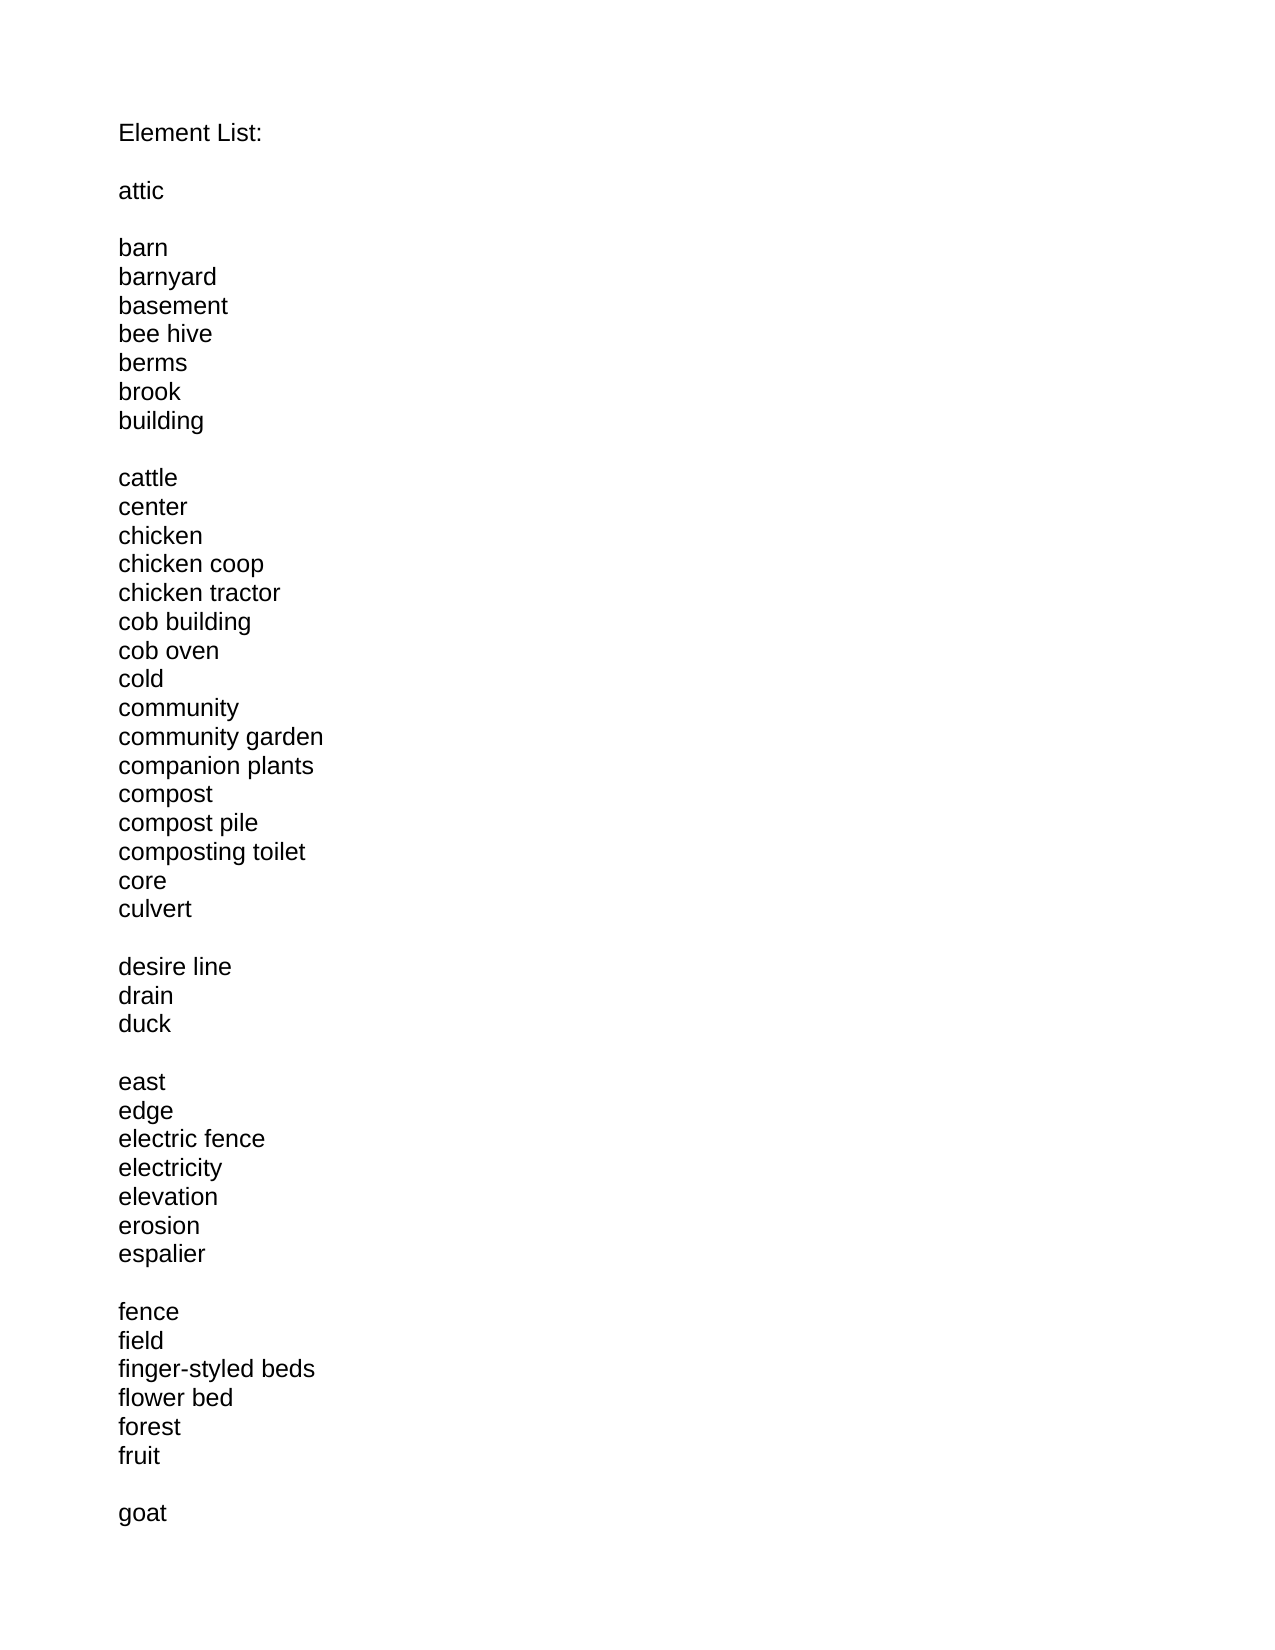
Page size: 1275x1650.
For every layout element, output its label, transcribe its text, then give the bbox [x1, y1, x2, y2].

text bee hive [118, 319, 1157, 348]
text barn [118, 233, 1157, 262]
text center [118, 492, 1157, 521]
text culvert [118, 894, 1157, 923]
text finger-styled beds [118, 1354, 1157, 1383]
text elevation [118, 1182, 1157, 1211]
text Element List: [118, 118, 1157, 147]
text erosion [118, 1211, 1157, 1239]
text compost pile [118, 808, 1157, 837]
text cattle [118, 463, 1157, 492]
text field [118, 1326, 1157, 1354]
text fence [118, 1297, 1157, 1326]
text building [118, 406, 1157, 434]
text companion plants [118, 751, 1157, 779]
text cold [118, 664, 1157, 693]
text chicken coop [118, 549, 1157, 578]
text goat [118, 1498, 1157, 1527]
text brook [118, 377, 1157, 406]
text edge [118, 1096, 1157, 1124]
text electricity [118, 1153, 1157, 1182]
text core [118, 866, 1157, 894]
text duck [118, 1009, 1157, 1038]
text basement [118, 291, 1157, 319]
text attic [118, 176, 1157, 204]
text espalier [118, 1239, 1157, 1268]
text chicken tractor [118, 578, 1157, 607]
text drain [118, 981, 1157, 1009]
text community [118, 693, 1157, 722]
text cob oven [118, 636, 1157, 664]
text composting toilet [118, 837, 1157, 866]
text flower bed [118, 1383, 1157, 1412]
text desire line [118, 952, 1157, 981]
text cob building [118, 607, 1157, 636]
text barnyard [118, 262, 1157, 291]
text berms [118, 348, 1157, 377]
text east [118, 1067, 1157, 1096]
text fruit [118, 1441, 1157, 1469]
text electric fence [118, 1124, 1157, 1153]
text chicken [118, 521, 1157, 549]
text community garden [118, 722, 1157, 751]
text forest [118, 1412, 1157, 1441]
text compost [118, 779, 1157, 808]
